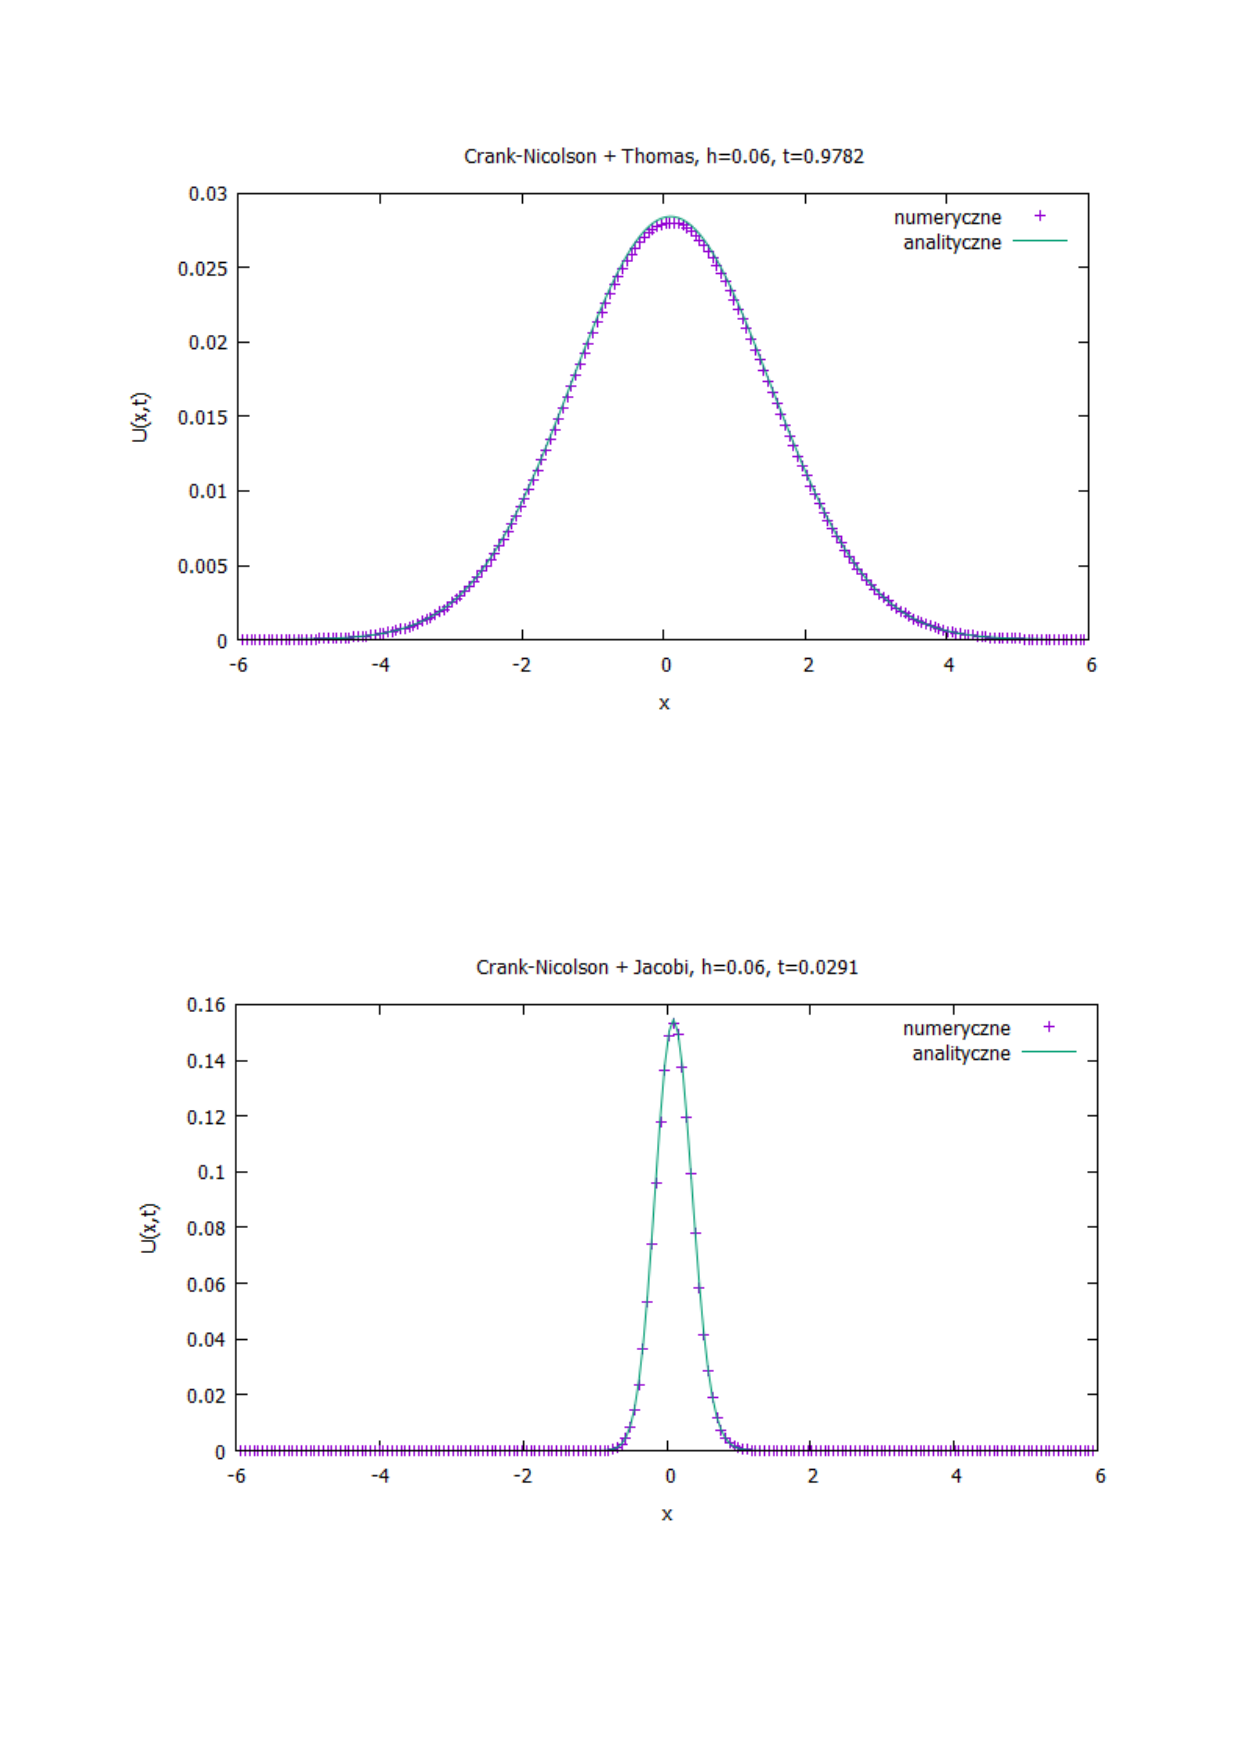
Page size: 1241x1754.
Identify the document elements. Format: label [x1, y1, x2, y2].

picture [129, 929, 1130, 1530]
picture [120, 118, 1121, 719]
